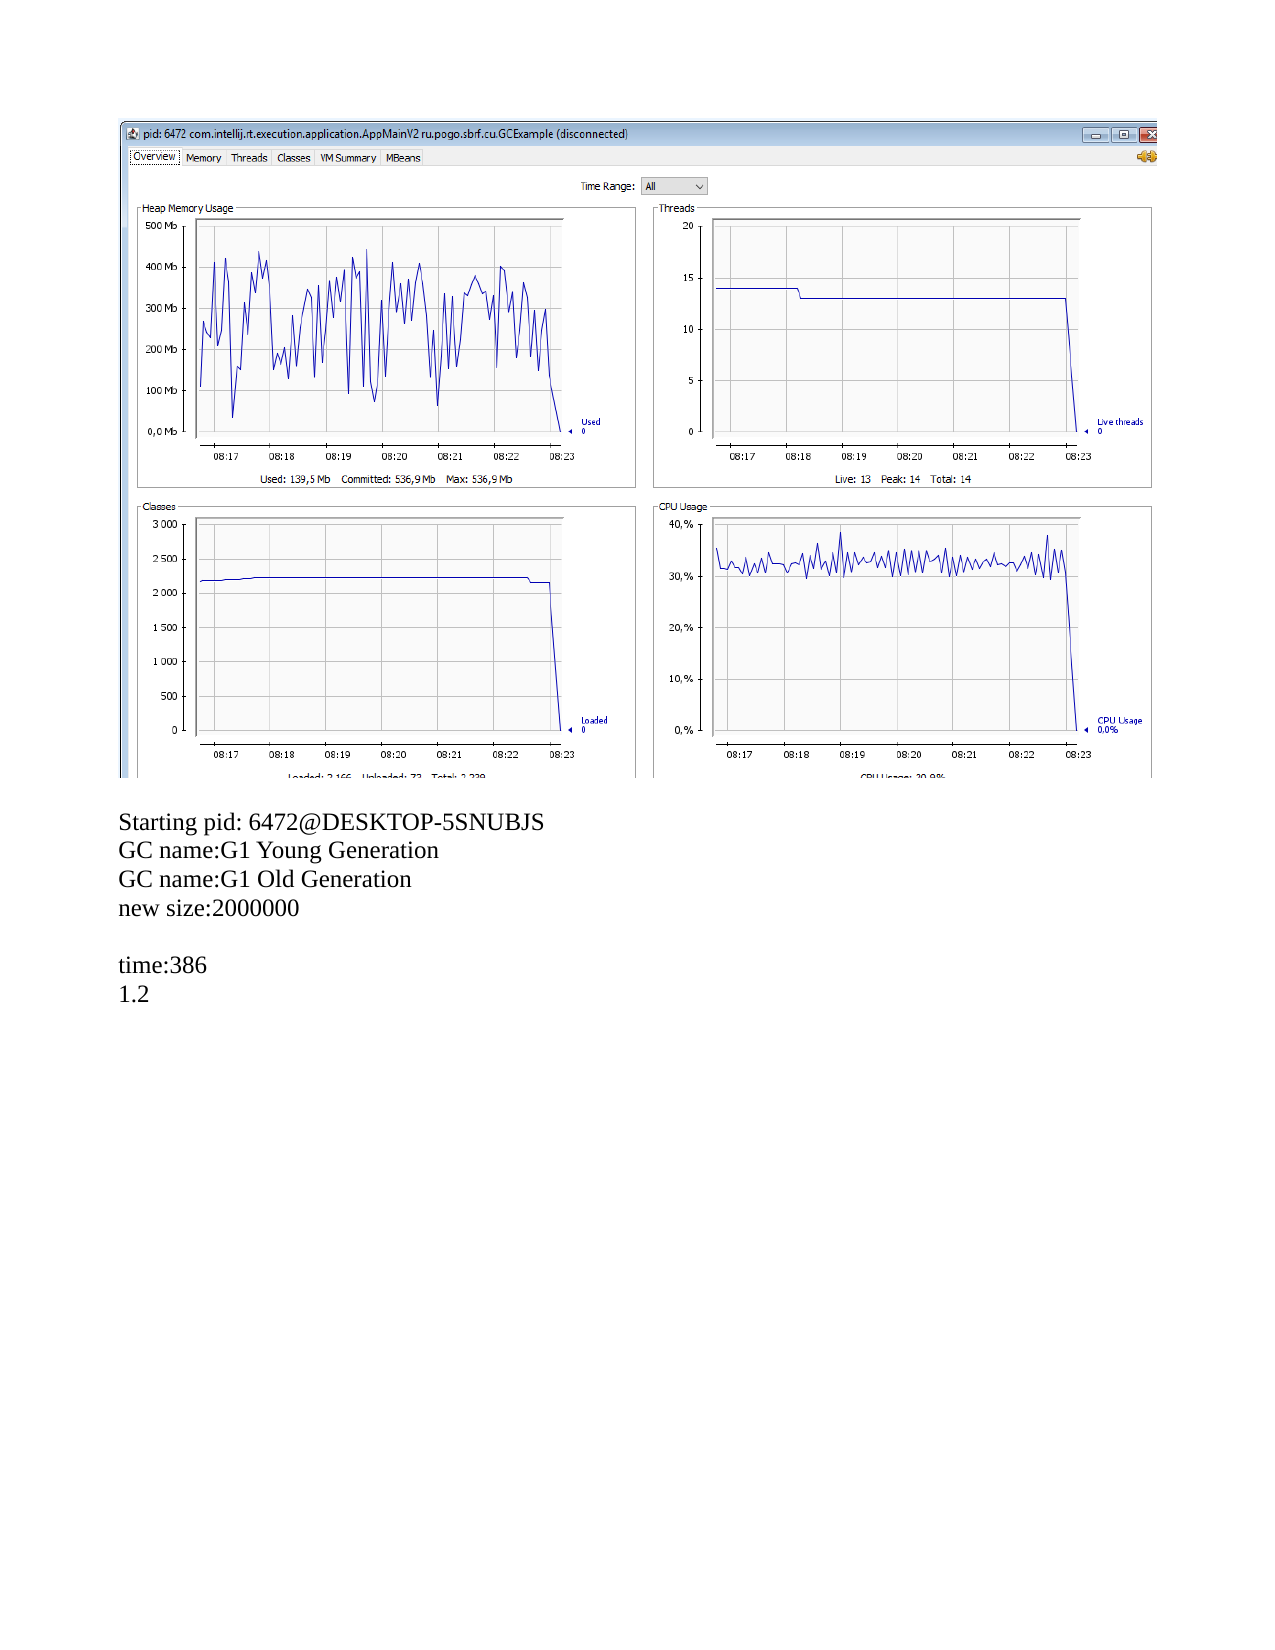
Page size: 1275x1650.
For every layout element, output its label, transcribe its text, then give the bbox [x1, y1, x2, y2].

text GC name:G1 Young Generation [118, 835, 1157, 864]
text time:386 [118, 950, 1157, 979]
text GC name:G1 Old Generation [118, 864, 1157, 893]
text new size:2000000 [118, 893, 1157, 922]
text 1.2 [118, 979, 1157, 1008]
text Starting pid: 6472@DESKTOP-5SNUBJS [118, 807, 1157, 835]
picture [118, 118, 1157, 778]
